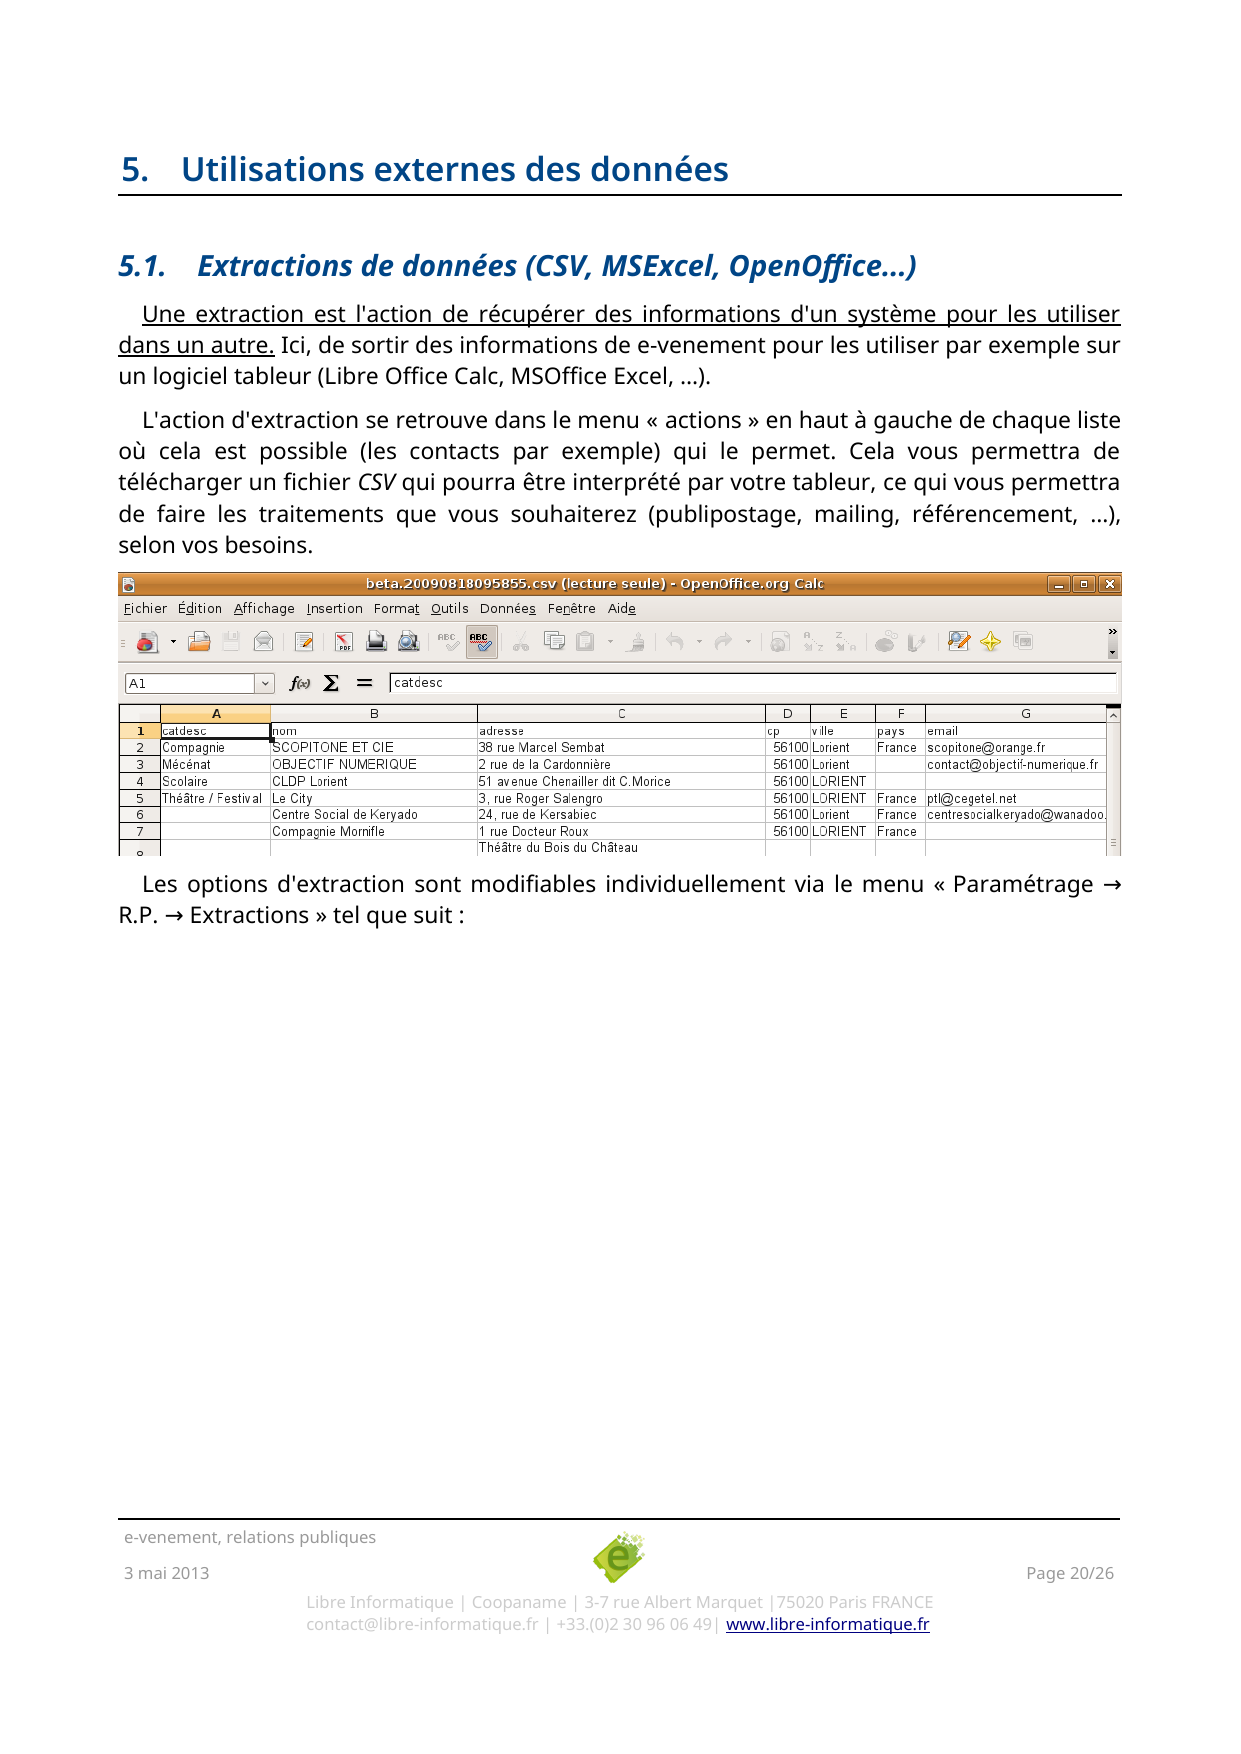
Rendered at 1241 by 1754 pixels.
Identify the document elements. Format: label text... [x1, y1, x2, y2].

text Les options d'extraction sont modifiables individuellement via le menu « Paramétrage → R.P. → Extractions » tel que suit : [118, 868, 1122, 931]
picture [590, 1531, 650, 1585]
subtitle Utilisations externes des données [118, 143, 1122, 194]
subtitle Extractions de données (CSV, MSExcel, OpenOffice...) [118, 245, 1122, 285]
text Une extraction est l'action de récupérer des informations d'un système pour les utiliser dans un autre. Ici, de sortir des informations de e-venement pour les utiliser par exemple sur un logiciel tableur (Libre Office Calc, MSOffice Excel, …). [118, 298, 1122, 391]
picture [118, 572, 1122, 856]
text L'action d'extraction se retrouve dans le menu « actions » en haut à gauche de chaque liste où cela est possible (les contacts par exemple) qui le permet. Cela vous permettra de télécharger un fichier CSV qui pourra être interprété par votre tableur, ce qui vous permettra de faire les traitements que vous souhaiterez (publipostage, mailing, référencement, …), selon vos besoins. [118, 404, 1122, 560]
